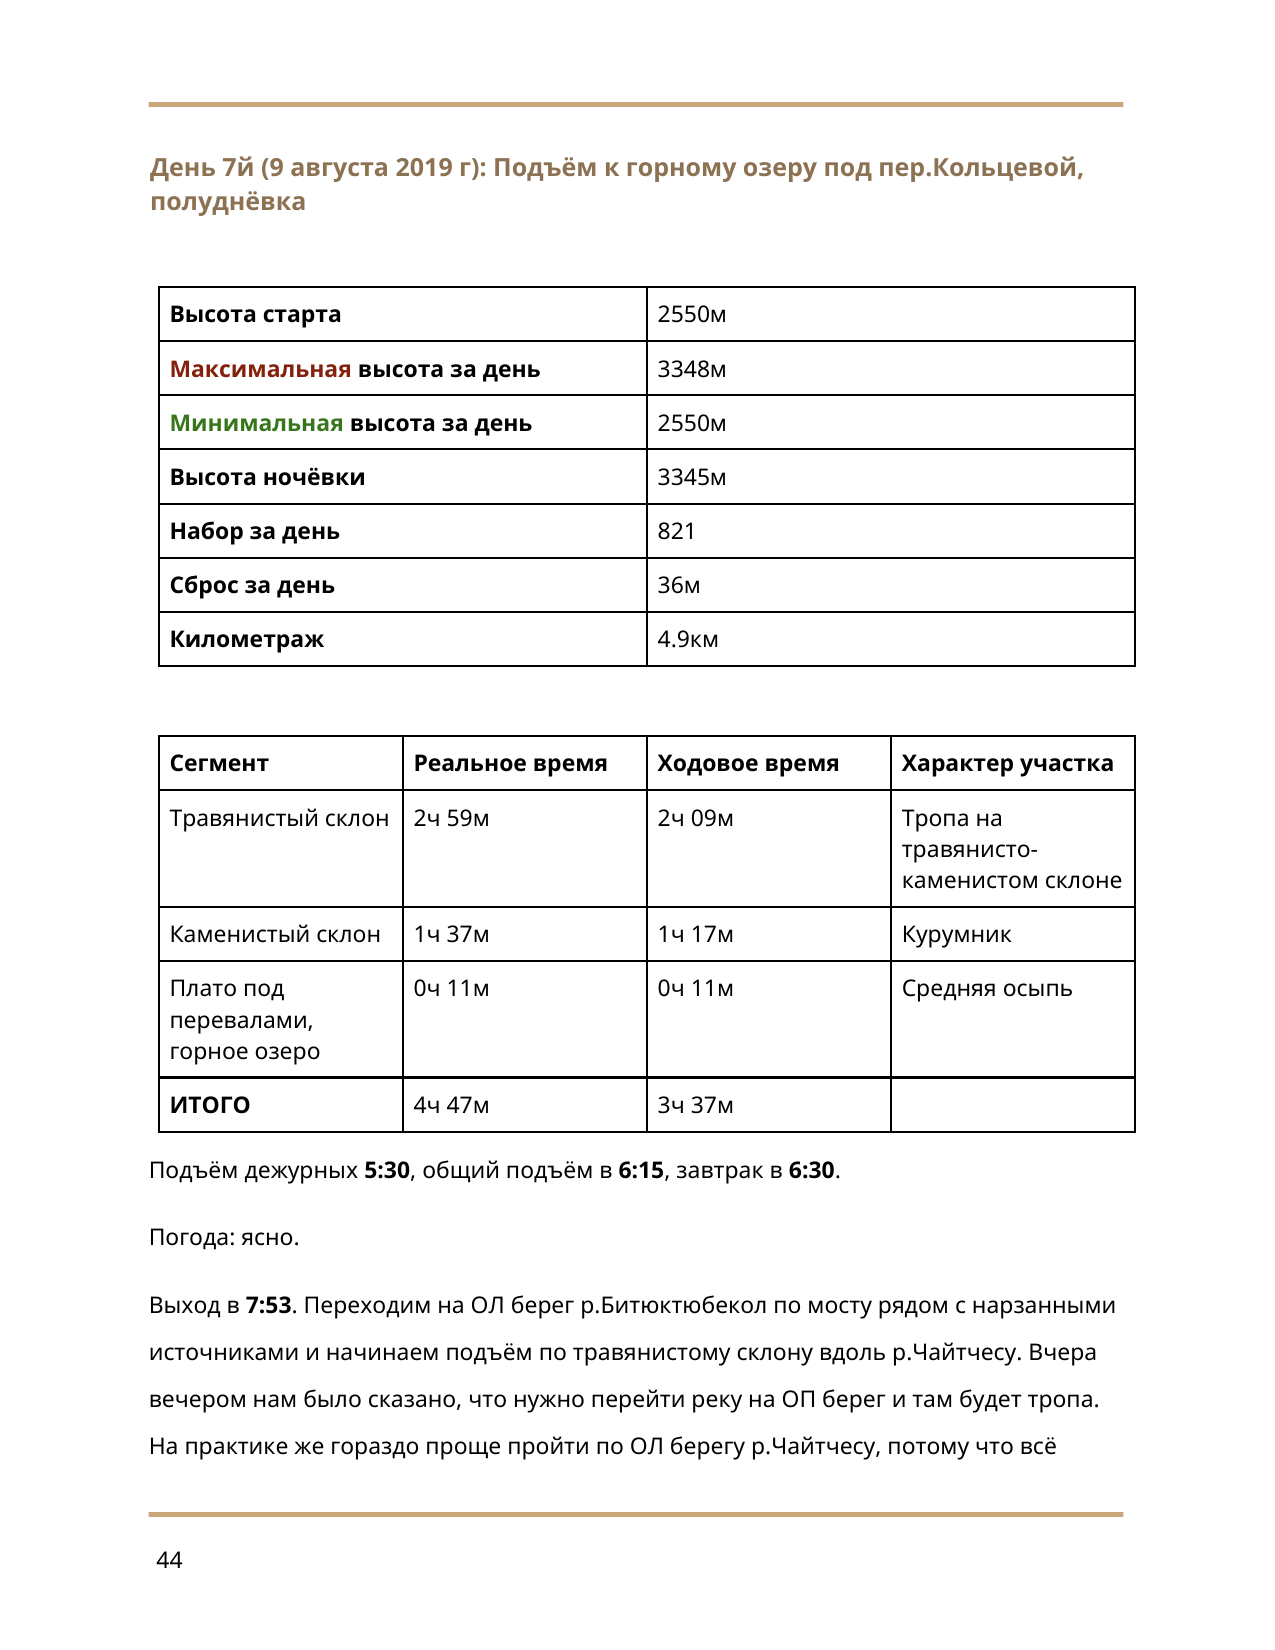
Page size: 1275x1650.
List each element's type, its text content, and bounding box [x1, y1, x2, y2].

table_cell 4.9км [648, 613, 1134, 665]
table_cell Средняя осыпь [892, 962, 1134, 1076]
subtitle День 7й (9 августа 2019 г): Подъём к горному озеру под пер.Кольцевой, полуднёвка [150, 150, 1125, 218]
table_header 2550м [648, 288, 1134, 340]
table_cell Тропа на травянисто- каменистом склоне [892, 791, 1134, 906]
table_cell Плато под перевалами, горное озеро [160, 962, 402, 1076]
table_cell Сброс за день [160, 559, 646, 611]
table_cell Максимальная высота за день [160, 342, 646, 394]
picture [148, 102, 1124, 107]
table_cell 1ч 37м [404, 908, 646, 960]
table_header Ходовое время [648, 737, 890, 789]
table_cell 2550м [648, 396, 1134, 448]
text Подъём дежурных 5:30, общий подъём в 6:15, завтрак в 6:30. [148, 1153, 1125, 1185]
table_cell 1ч 17м [648, 908, 890, 960]
table_cell 3348м [648, 342, 1134, 394]
table_cell 0ч 11м [648, 962, 890, 1076]
table_header Характер участка [892, 737, 1134, 789]
table_header Высота старта [160, 288, 646, 340]
table_cell 3345м [648, 450, 1134, 502]
table_cell 821 [648, 505, 1134, 557]
table_cell ИТОГО [160, 1079, 402, 1131]
table_cell Набор за день [160, 505, 646, 557]
table_cell 2ч 09м [648, 791, 890, 906]
table_cell Высота ночёвки [160, 450, 646, 502]
table_cell 4ч 47м [404, 1079, 646, 1131]
table_cell 36м [648, 559, 1134, 611]
table_cell 0ч 11м [404, 962, 646, 1076]
text Погода: ясно. [148, 1221, 1125, 1252]
table_header Реальное время [404, 737, 646, 789]
table_cell Минимальная высота за день [160, 396, 646, 448]
picture [148, 1512, 1124, 1517]
table_cell Каменистый склон [160, 908, 402, 960]
table_header Сегмент [160, 737, 402, 789]
table_cell Километраж [160, 613, 646, 665]
table_cell Травянистый склон [160, 791, 402, 906]
table_cell 2ч 59м [404, 791, 646, 906]
table_cell 3ч 37м [648, 1079, 890, 1131]
text Выход в 7:53. Переходим на ОЛ берег р.Битюктюбекол по мосту рядом с нарзанными источниками и начинаем подъём по травянистому склону вдоль р.Чайтчесу. Вчера вечером нам было сказано, что нужно перейти реку на ОП берег и там будет тропа. На практике же гораздо проще пройти по ОЛ берегу р.Чайтчесу, потому что всё [148, 1289, 1125, 1461]
table_cell [892, 1079, 1134, 1131]
table_cell Курумник [892, 908, 1134, 960]
